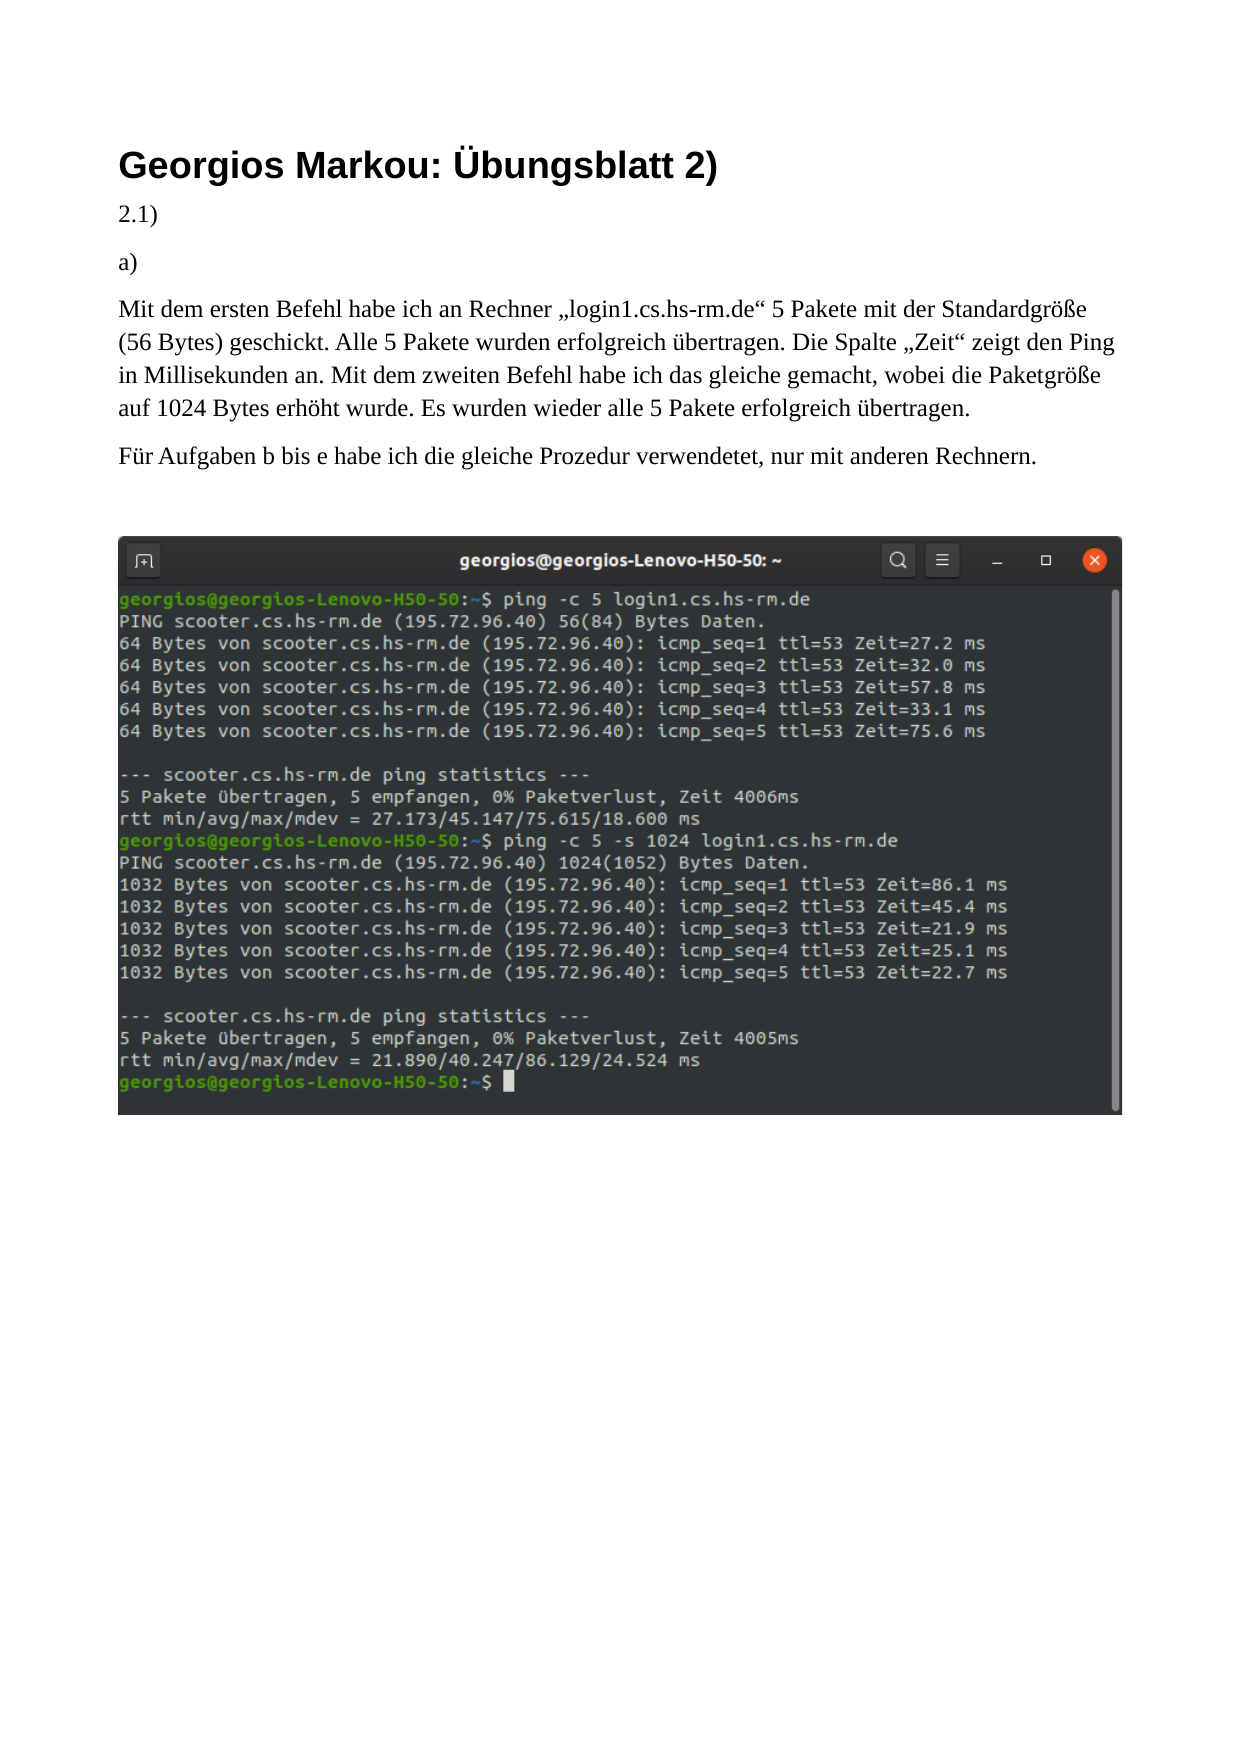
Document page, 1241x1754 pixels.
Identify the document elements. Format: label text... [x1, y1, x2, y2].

text Für Aufgaben b bis e habe ich die gleiche Prozedur verwendetet, nur mit anderen Rechnern. [118, 441, 1122, 470]
text Mit dem ersten Befehl habe ich an Rechner „login1.cs.hs-rm.de“ 5 Pakete mit der Standardgröße (56 Bytes) geschickt. Alle 5 Pakete wurden erfolgreich übertragen. Die Spalte „Zeit“ zeigt den Ping in Millisekunden an. Mit dem zweiten Befehl habe ich das gleiche gemacht, wobei die Paketgröße auf 1024 Bytes erhöht wurde. Es wurden wieder alle 5 Pakete erfolgreich übertragen. [118, 294, 1122, 422]
text a) [118, 247, 1122, 276]
picture [118, 536, 1123, 1115]
text 2.1) [118, 199, 1122, 228]
subtitle Georgios Markou: Übungsblatt 2) [118, 143, 1122, 187]
